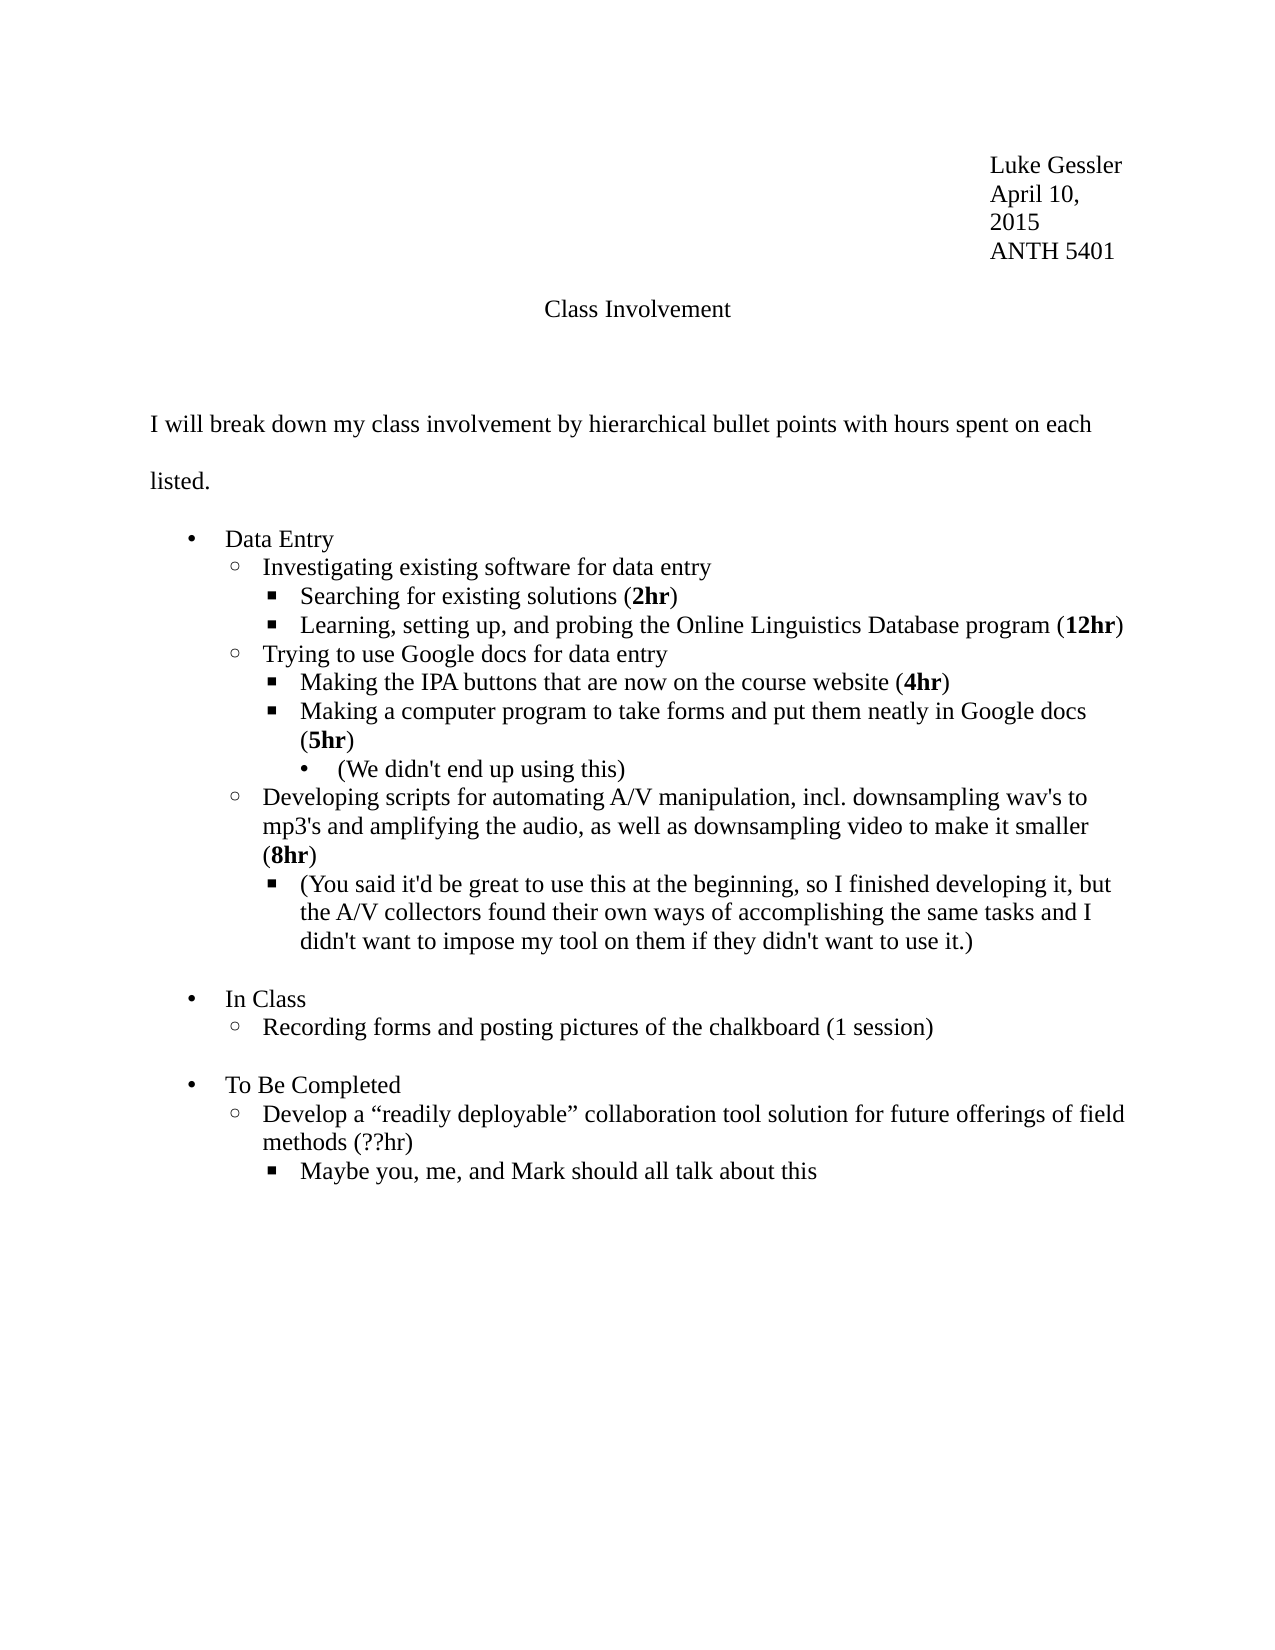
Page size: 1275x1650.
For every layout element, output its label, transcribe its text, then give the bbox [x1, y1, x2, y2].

list To Be Completed [187, 1070, 1125, 1099]
text I will break down my class involvement by hierarchical bullet points with hours spent on each listed. [150, 409, 1125, 495]
text April 10, 2015 [989, 179, 1125, 236]
list Trying to use Google docs for data entry [225, 639, 1125, 667]
list (We didn't end up using this) [300, 754, 1125, 782]
list Investigating existing software for data entry [225, 552, 1125, 581]
list Developing scripts for automating A/V manipulation, incl. downsampling wav's to mp3's and amplifying the audio, as well as downsampling video to make it smaller (8hr) [225, 782, 1125, 869]
list In Class [187, 984, 1125, 1012]
list Develop a “readily deployable” collaboration tool solution for future offerings of field methods (??hr) [225, 1099, 1125, 1156]
text Class Involvement [150, 294, 1125, 322]
list Data Entry [187, 524, 1125, 552]
list Recording forms and posting pictures of the chalkboard (1 session) [225, 1012, 1125, 1041]
list Making a computer program to take forms and put them neatly in Google docs (5hr) [262, 696, 1125, 754]
list Making the IPA buttons that are now on the course website (4hr) [262, 667, 1125, 696]
list Learning, setting up, and probing the Online Linguistics Database program (12hr) [262, 610, 1125, 639]
text ANTH 5401 [989, 236, 1125, 265]
text Luke Gessler [989, 150, 1125, 179]
list (You said it'd be great to use this at the beginning, so I finished developing it, but the A/V collectors found their own ways of accomplishing the same tasks and I didn't want to impose my tool on them if they didn't want to use it.) [262, 869, 1125, 984]
list Searching for existing solutions (2hr) [262, 581, 1125, 610]
list Maybe you, me, and Mark should all talk about this [262, 1156, 1125, 1185]
